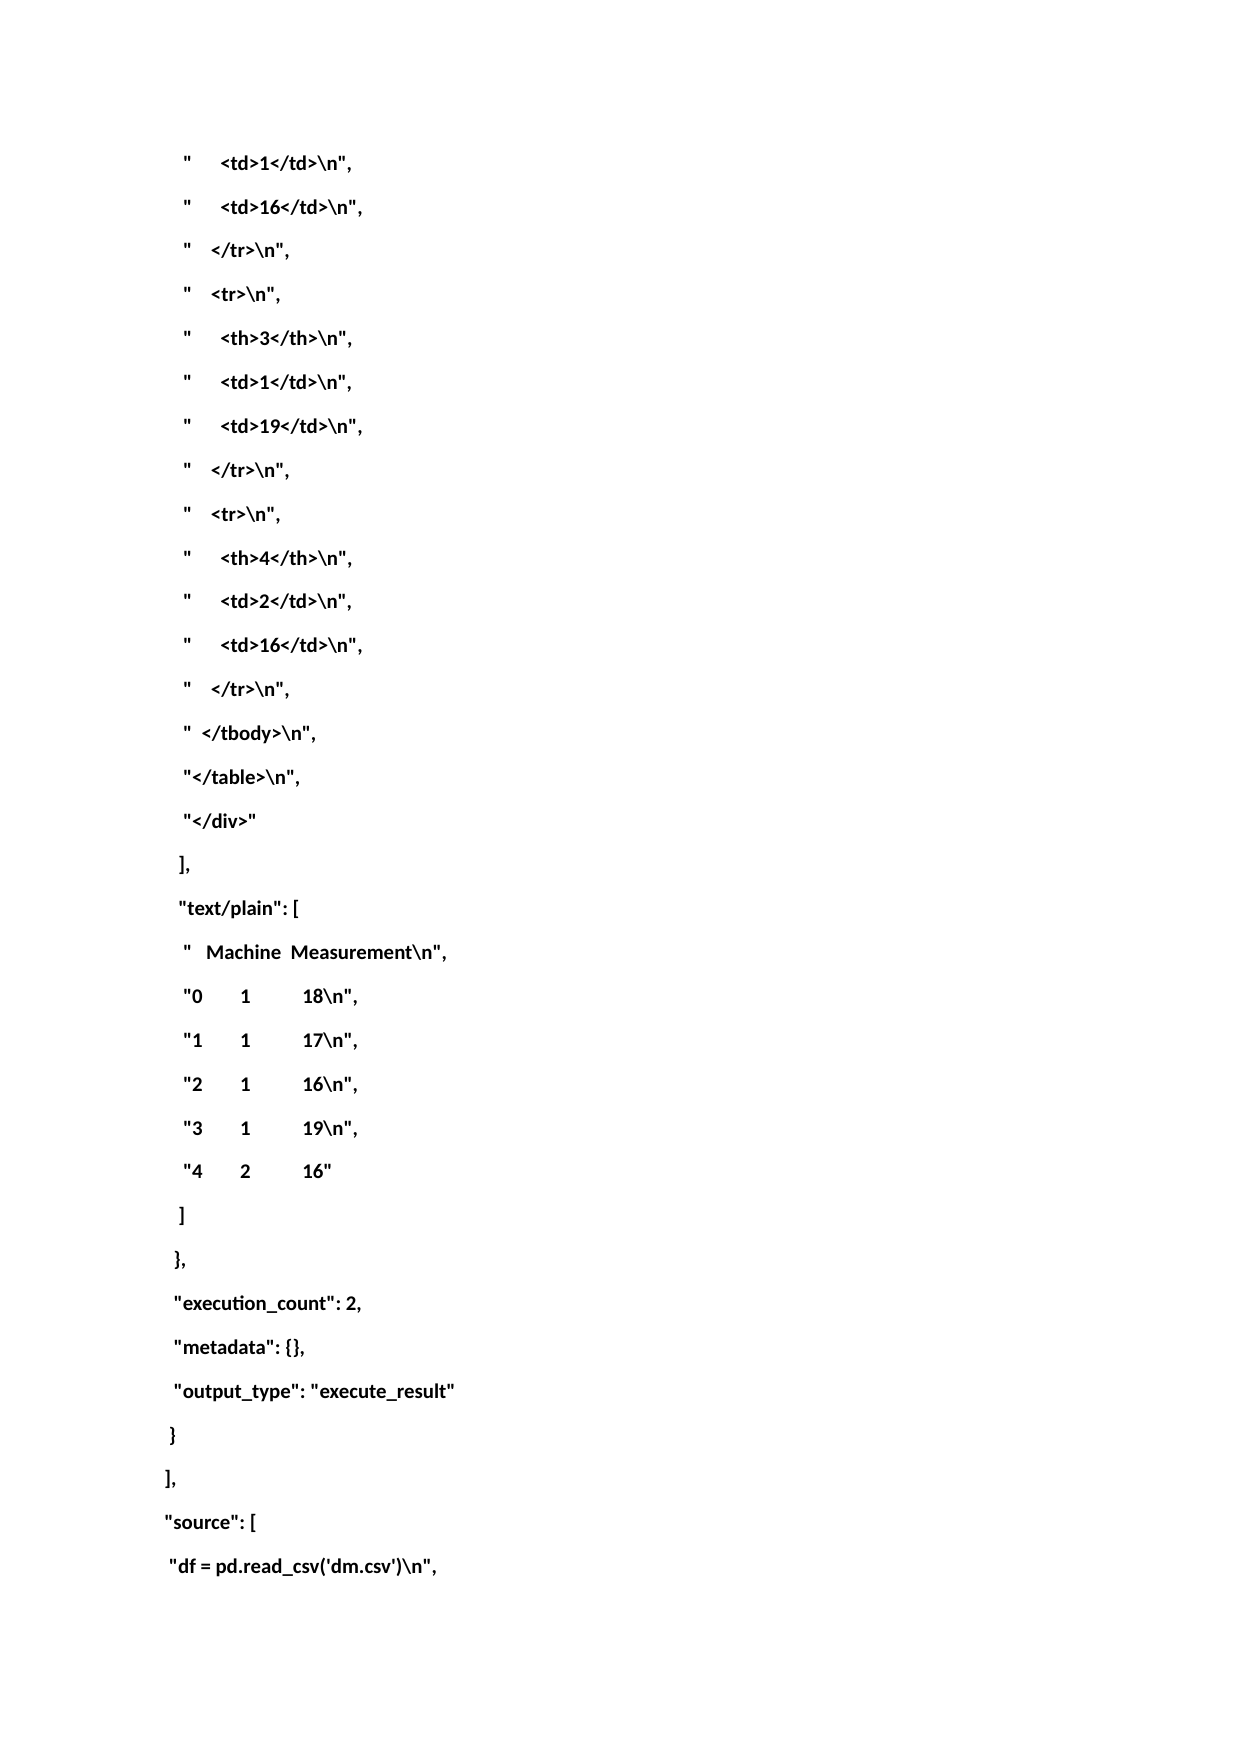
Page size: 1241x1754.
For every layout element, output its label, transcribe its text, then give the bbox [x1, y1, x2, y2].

text " <td>2</td>\n", [150, 588, 1090, 614]
text ], [150, 1466, 1090, 1491]
text "</div>" [150, 808, 1090, 833]
text " <tr>\n", [150, 501, 1090, 526]
text " </tr>\n", [150, 457, 1090, 482]
text "4 2 16" [150, 1159, 1090, 1184]
text " <td>1</td>\n", [150, 150, 1090, 175]
text " </tr>\n", [150, 676, 1090, 702]
text " <tr>\n", [150, 282, 1090, 307]
text ] [150, 1202, 1090, 1228]
text "metadata": {}, [150, 1334, 1090, 1359]
text " Machine Measurement\n", [150, 939, 1090, 965]
text "2 1 16\n", [150, 1071, 1090, 1096]
text } [150, 1422, 1090, 1447]
text "1 1 17\n", [150, 1027, 1090, 1052]
text "source": [ [150, 1509, 1090, 1535]
text " <th>4</th>\n", [150, 545, 1090, 570]
text "output_type": "execute_result" [150, 1378, 1090, 1403]
text " <td>16</td>\n", [150, 194, 1090, 219]
text "</table>\n", [150, 764, 1090, 789]
text "text/plain": [ [150, 896, 1090, 921]
text " <td>16</td>\n", [150, 632, 1090, 658]
text ], [150, 852, 1090, 877]
text " </tbody>\n", [150, 720, 1090, 746]
text " <th>3</th>\n", [150, 325, 1090, 351]
text " </tr>\n", [150, 238, 1090, 263]
text "3 1 19\n", [150, 1115, 1090, 1140]
text }, [150, 1246, 1090, 1272]
text "df = pd.read_csv('dm.csv')\n", [150, 1553, 1090, 1579]
text " <td>19</td>\n", [150, 413, 1090, 438]
text "0 1 18\n", [150, 983, 1090, 1009]
text "execution_count": 2, [150, 1290, 1090, 1316]
text " <td>1</td>\n", [150, 369, 1090, 395]
